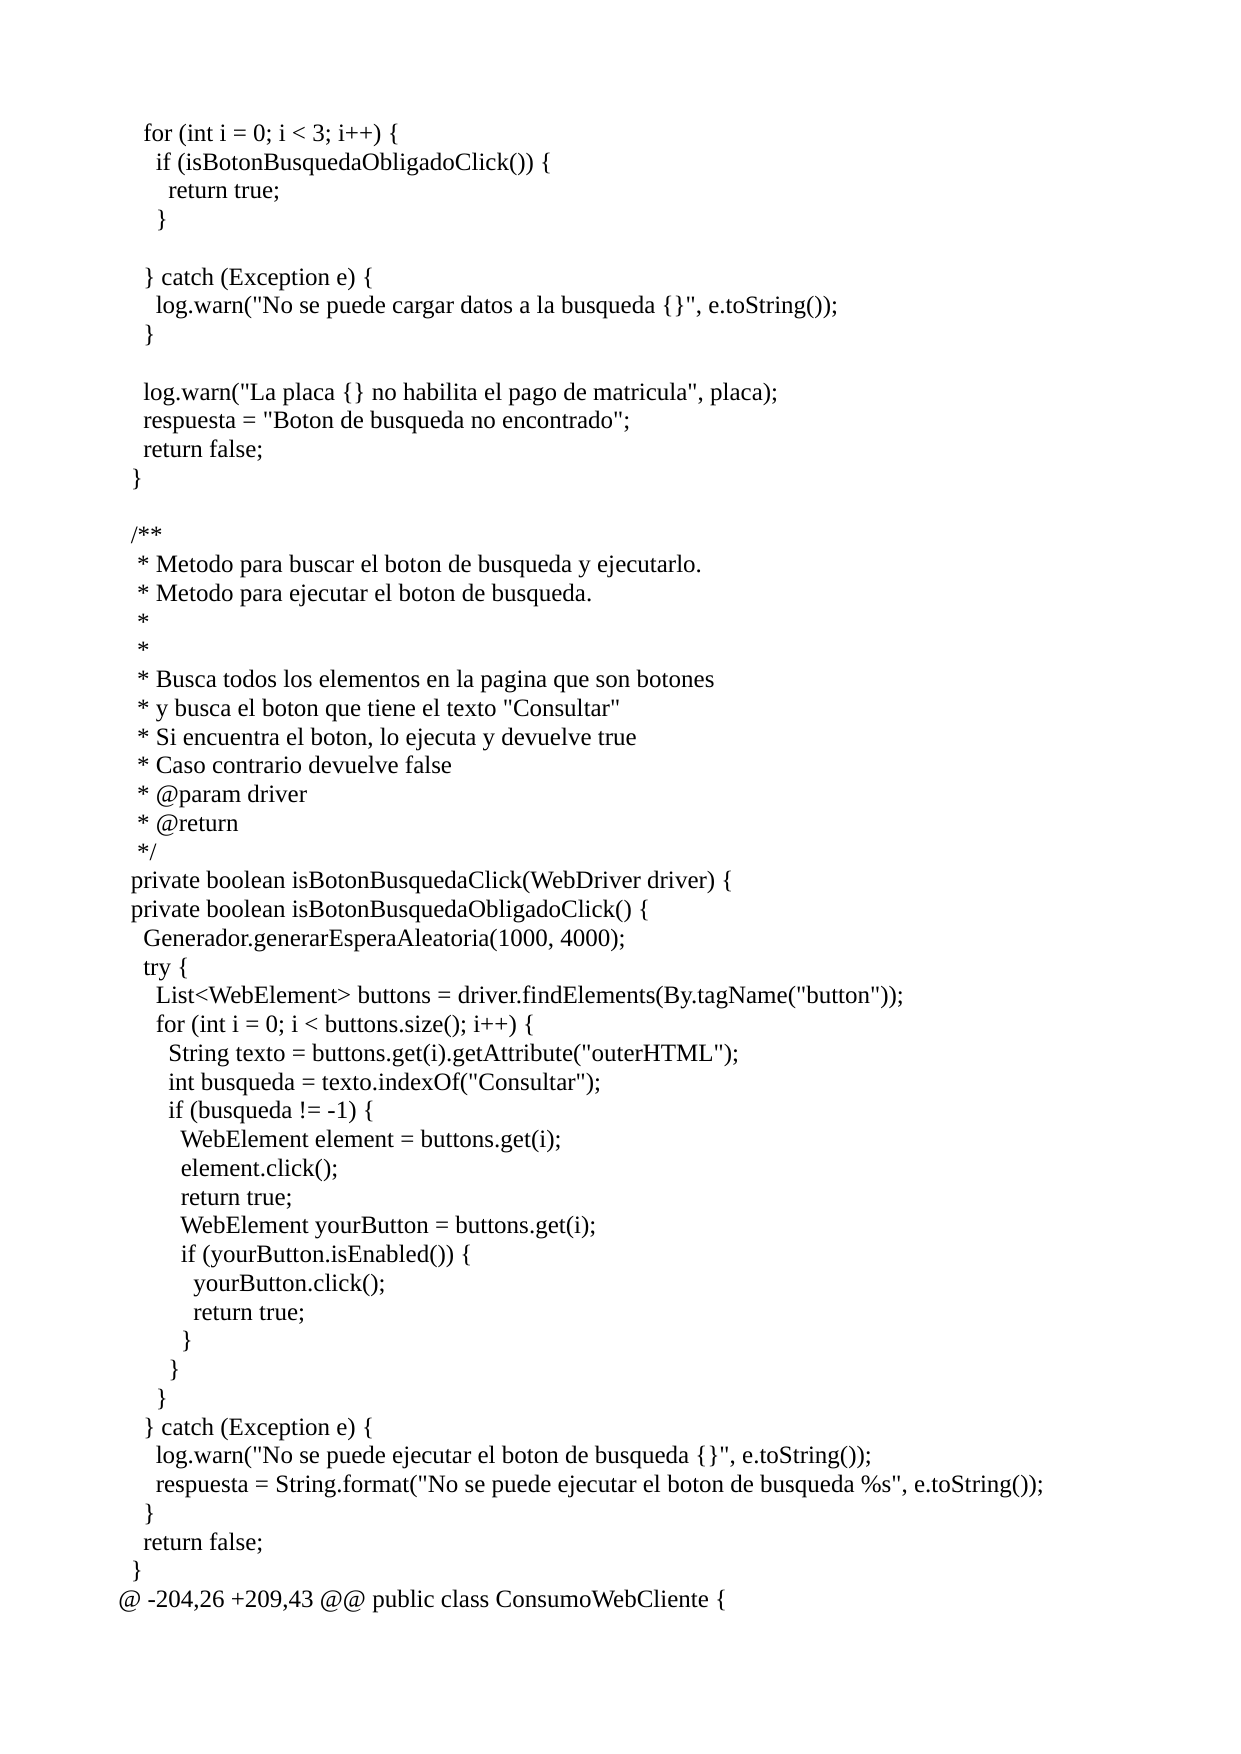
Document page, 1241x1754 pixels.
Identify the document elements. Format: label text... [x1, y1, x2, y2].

text log.warn("La placa {} no habilita el pago de matricula", placa); [118, 377, 1122, 406]
text return true; [118, 1182, 1122, 1211]
text } [118, 204, 1122, 233]
text @ -204,26 +209,43 @@ public class ConsumoWebCliente { [118, 1584, 1122, 1613]
text } catch (Exception e) { [118, 1412, 1122, 1441]
text for (int i = 0; i < buttons.size(); i++) { [118, 1009, 1122, 1038]
text return false; [118, 1527, 1122, 1556]
text * Metodo para buscar el boton de busqueda y ejecutarlo. [118, 549, 1122, 578]
text * [118, 636, 1122, 664]
text return true; [118, 1297, 1122, 1326]
text * Busca todos los elementos en la pagina que son botones [118, 664, 1122, 693]
text private boolean isBotonBusquedaClick(WebDriver driver) { [118, 866, 1122, 894]
text return false; [118, 434, 1122, 463]
text if (busqueda != -1) { [118, 1096, 1122, 1124]
text Generador.generarEsperaAleatoria(1000, 4000); [118, 923, 1122, 952]
text * Metodo para ejecutar el boton de busqueda. [118, 578, 1122, 607]
text if (yourButton.isEnabled()) { [118, 1239, 1122, 1268]
text WebElement element = buttons.get(i); [118, 1124, 1122, 1153]
text log.warn("No se puede cargar datos a la busqueda {}", e.toString()); [118, 291, 1122, 319]
text } [118, 1556, 1122, 1584]
text return true; [118, 176, 1122, 204]
text * @param driver [118, 779, 1122, 808]
text for (int i = 0; i < 3; i++) { [118, 118, 1122, 147]
text int busqueda = texto.indexOf("Consultar"); [118, 1067, 1122, 1096]
text String texto = buttons.get(i).getAttribute("outerHTML"); [118, 1038, 1122, 1067]
text } [118, 1498, 1122, 1527]
text yourButton.click(); [118, 1268, 1122, 1297]
text try { [118, 952, 1122, 981]
text } [118, 1383, 1122, 1412]
text WebElement yourButton = buttons.get(i); [118, 1211, 1122, 1239]
text respuesta = String.format("No se puede ejecutar el boton de busqueda %s", e.toString()); [118, 1469, 1122, 1498]
text /** [118, 521, 1122, 549]
text log.warn("No se puede ejecutar el boton de busqueda {}", e.toString()); [118, 1441, 1122, 1469]
text if (isBotonBusquedaObligadoClick()) { [118, 147, 1122, 176]
text * y busca el boton que tiene el texto "Consultar" [118, 693, 1122, 722]
text List<WebElement> buttons = driver.findElements(By.tagName("button")); [118, 981, 1122, 1009]
text } catch (Exception e) { [118, 262, 1122, 291]
text * Caso contrario devuelve false [118, 751, 1122, 779]
text * [118, 607, 1122, 636]
text element.click(); [118, 1153, 1122, 1182]
text } [118, 1326, 1122, 1354]
text } [118, 1354, 1122, 1383]
text */ [118, 837, 1122, 866]
text * Si encuentra el boton, lo ejecuta y devuelve true [118, 722, 1122, 751]
text private boolean isBotonBusquedaObligadoClick() { [118, 894, 1122, 923]
text * @return [118, 808, 1122, 837]
text } [118, 319, 1122, 348]
text } [118, 463, 1122, 492]
text respuesta = "Boton de busqueda no encontrado"; [118, 406, 1122, 434]
